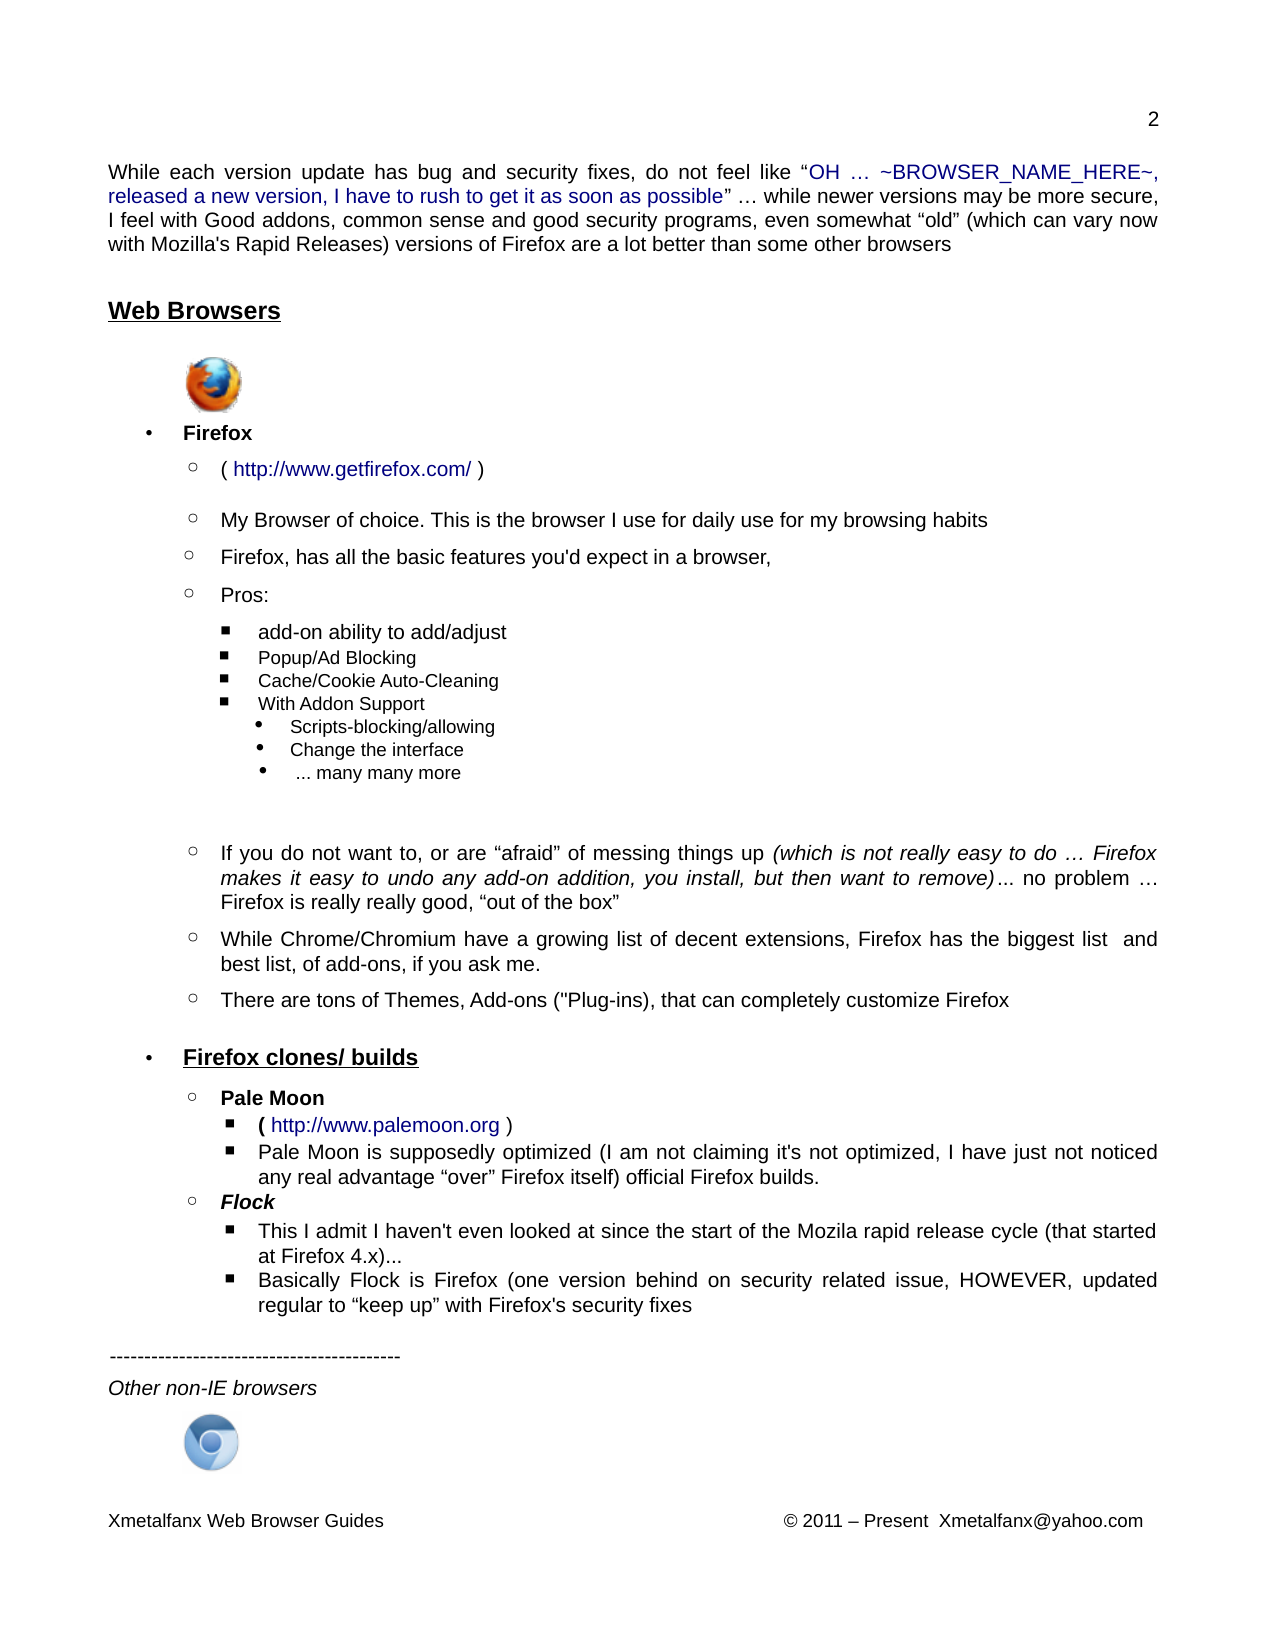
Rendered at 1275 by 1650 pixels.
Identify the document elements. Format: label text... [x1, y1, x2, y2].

list ( http://www.palemoon.org ) [220, 1113, 1159, 1138]
subtitle Flock [183, 1190, 1159, 1214]
list Basically Flock is Firefox (one version behind on security related issue, HOWEVER, updated regular to “keep up” with Firefox's security fixes [220, 1266, 1159, 1315]
list While Chrome/Chromium have a growing list of decent extensions, Firefox has the biggest list and best list, of add-ons, if you ask me. [183, 925, 1159, 974]
subtitle Other non-IE browsers [108, 1376, 1159, 1399]
list If you do not want to, or are “afraid” of messing things up (which is not really easy to do … Firefox makes it easy to undo any add-on addition, you install, but then want to remove)... no problem … Firefox is really really good, “out of the box” [183, 840, 1159, 913]
subtitle Firefox [145, 421, 1159, 445]
list This I admit I haven't even looked at since the start of the Mozila rapid release cycle (that started at Firefox 4.x)... [220, 1217, 1159, 1266]
picture [185, 357, 242, 414]
subtitle Firefox clones/ builds [145, 1044, 1159, 1071]
list Firefox, has all the basic features you'd expect in a browser, [179, 544, 1105, 569]
list There are tons of Themes, Add-ons ("Plug-ins), that can completely customize Firefox [183, 987, 1159, 1012]
list Scripts-blocking/allowing [254, 713, 1159, 736]
list ( http://www.getfirefox.com/ ) [183, 457, 1159, 482]
text ------------------------------------------ [108, 1344, 1105, 1368]
picture [181, 1411, 242, 1474]
list Pros: [179, 581, 1105, 606]
text While each version update has bug and security fixes, do not feel like “OH … ~BROWSER_NAME_HERE~, released a new version, I have to rush to get it as soon as possible” … while newer versions may be more secure, I feel with Good addons, common sense and good security programs, even somewhat “old” (which can vary now with Mozilla's Rapid Releases) versions of Firefox are a lot better than some other browsers [108, 160, 1159, 256]
list Cache/Cookie Auto-Cleaning [214, 667, 1159, 690]
list Popup/Ad Blocking [214, 644, 1159, 667]
list My Browser of choice. This is the browser I use for daily use for my browsing habits [183, 506, 1159, 531]
list Change the interface [256, 736, 1159, 759]
subtitle Pale Moon [183, 1086, 1159, 1110]
list With Addon Support [214, 690, 1159, 713]
subtitle Web Browsers [108, 296, 1159, 324]
list add-on ability to add/adjust [216, 619, 1105, 644]
list ... many many more [258, 759, 1159, 782]
list Pale Moon is supposedly optimized (I am not claiming it's not optimized, I have just not noticed any real advantage “over” Firefox itself) official Firefox builds. [220, 1138, 1159, 1187]
